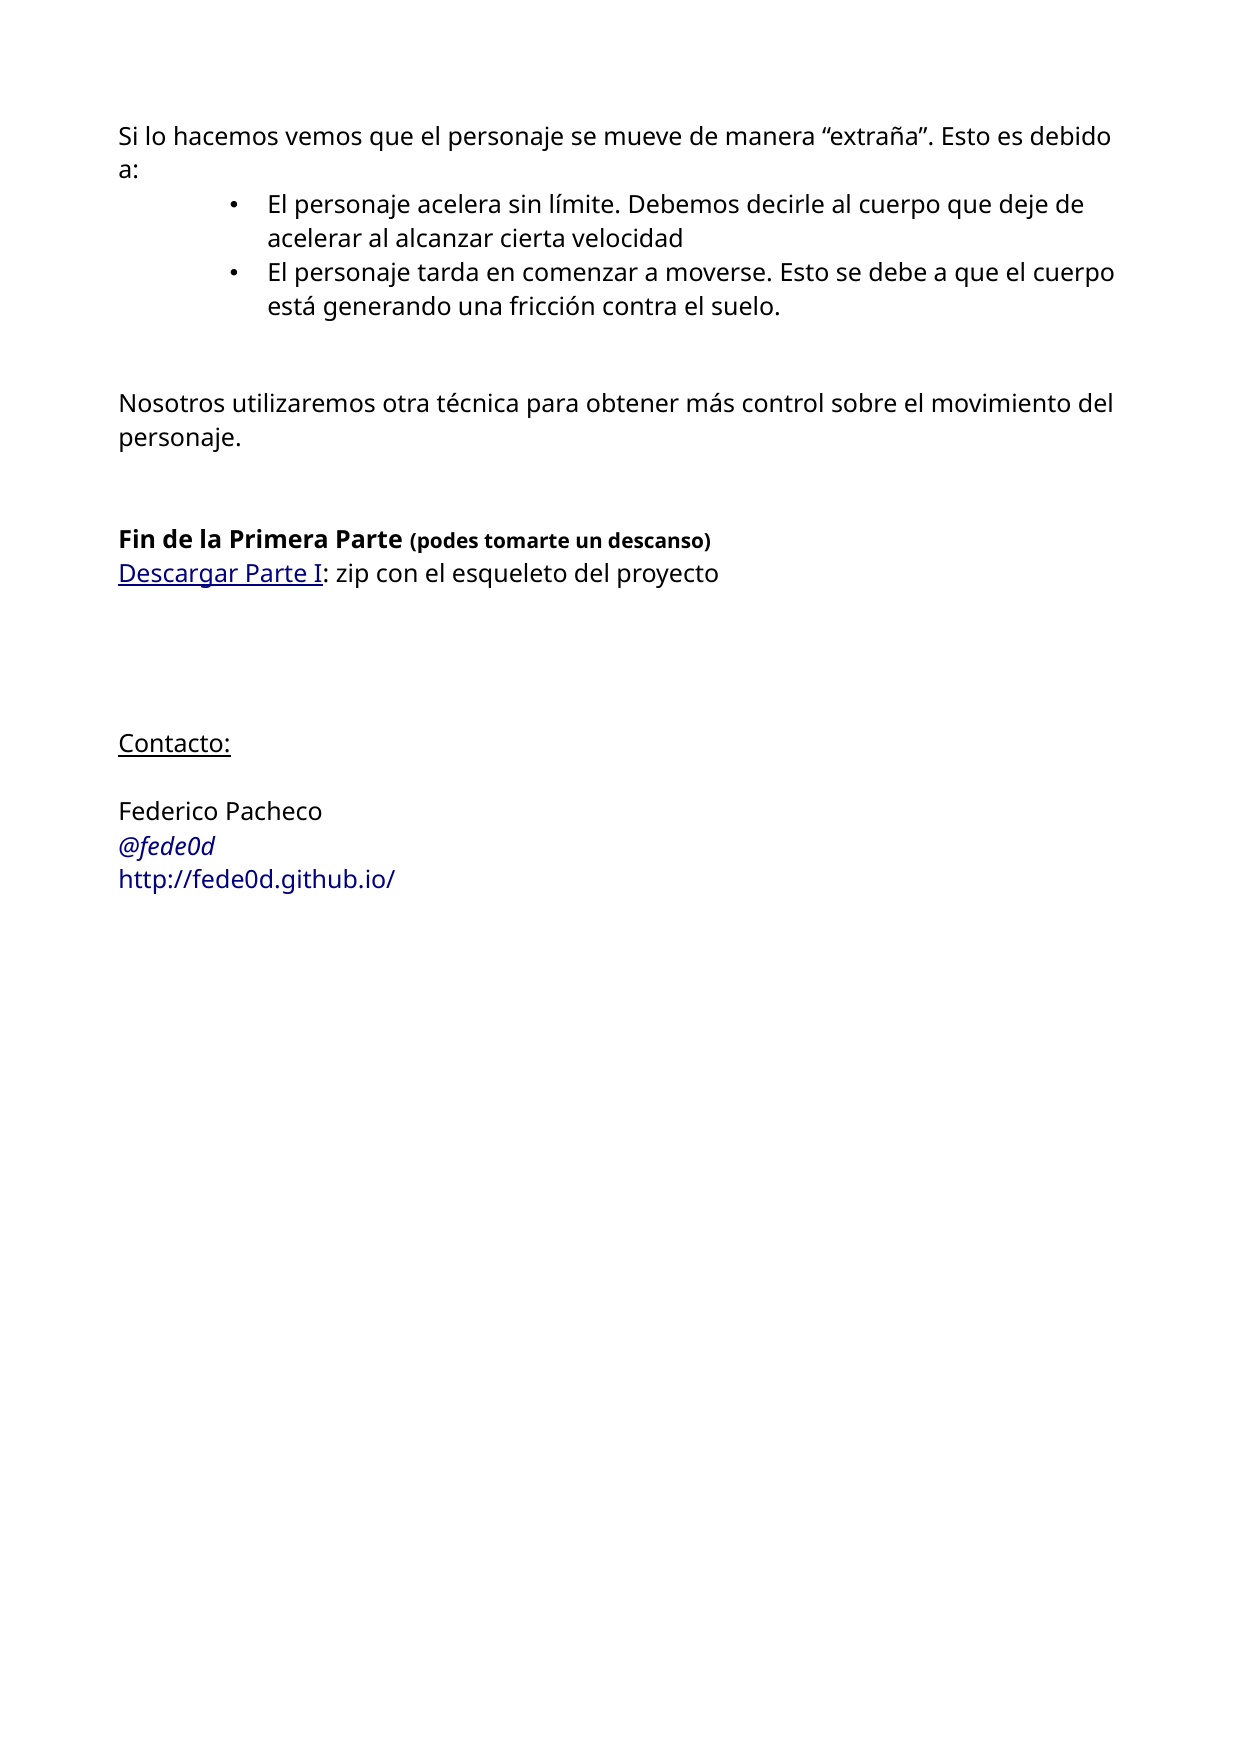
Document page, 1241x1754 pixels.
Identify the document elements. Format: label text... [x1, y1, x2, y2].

text @fede0d [118, 828, 1122, 862]
text Descargar Parte I: zip con el esqueleto del proyecto [118, 556, 1122, 590]
text Contacto: [118, 726, 1122, 760]
text Si lo hacemos vemos que el personaje se mueve de manera “extraña”. Esto es debido a: [118, 118, 1122, 186]
text Federico Pacheco [118, 794, 1122, 828]
text Nosotros utilizaremos otra técnica para obtener más control sobre el movimiento del personaje. [118, 385, 1122, 453]
list El personaje tarda en comenzar a moverse. Esto se debe a que el cuerpo está generando una fricción contra el suelo. [229, 254, 1122, 322]
text Fin de la Primera Parte (podes tomarte un descanso) [118, 522, 1122, 556]
text http://fede0d.github.io/ [118, 862, 1122, 896]
list El personaje acelera sin límite. Debemos decirle al cuerpo que deje de acelerar al alcanzar cierta velocidad [229, 186, 1122, 254]
